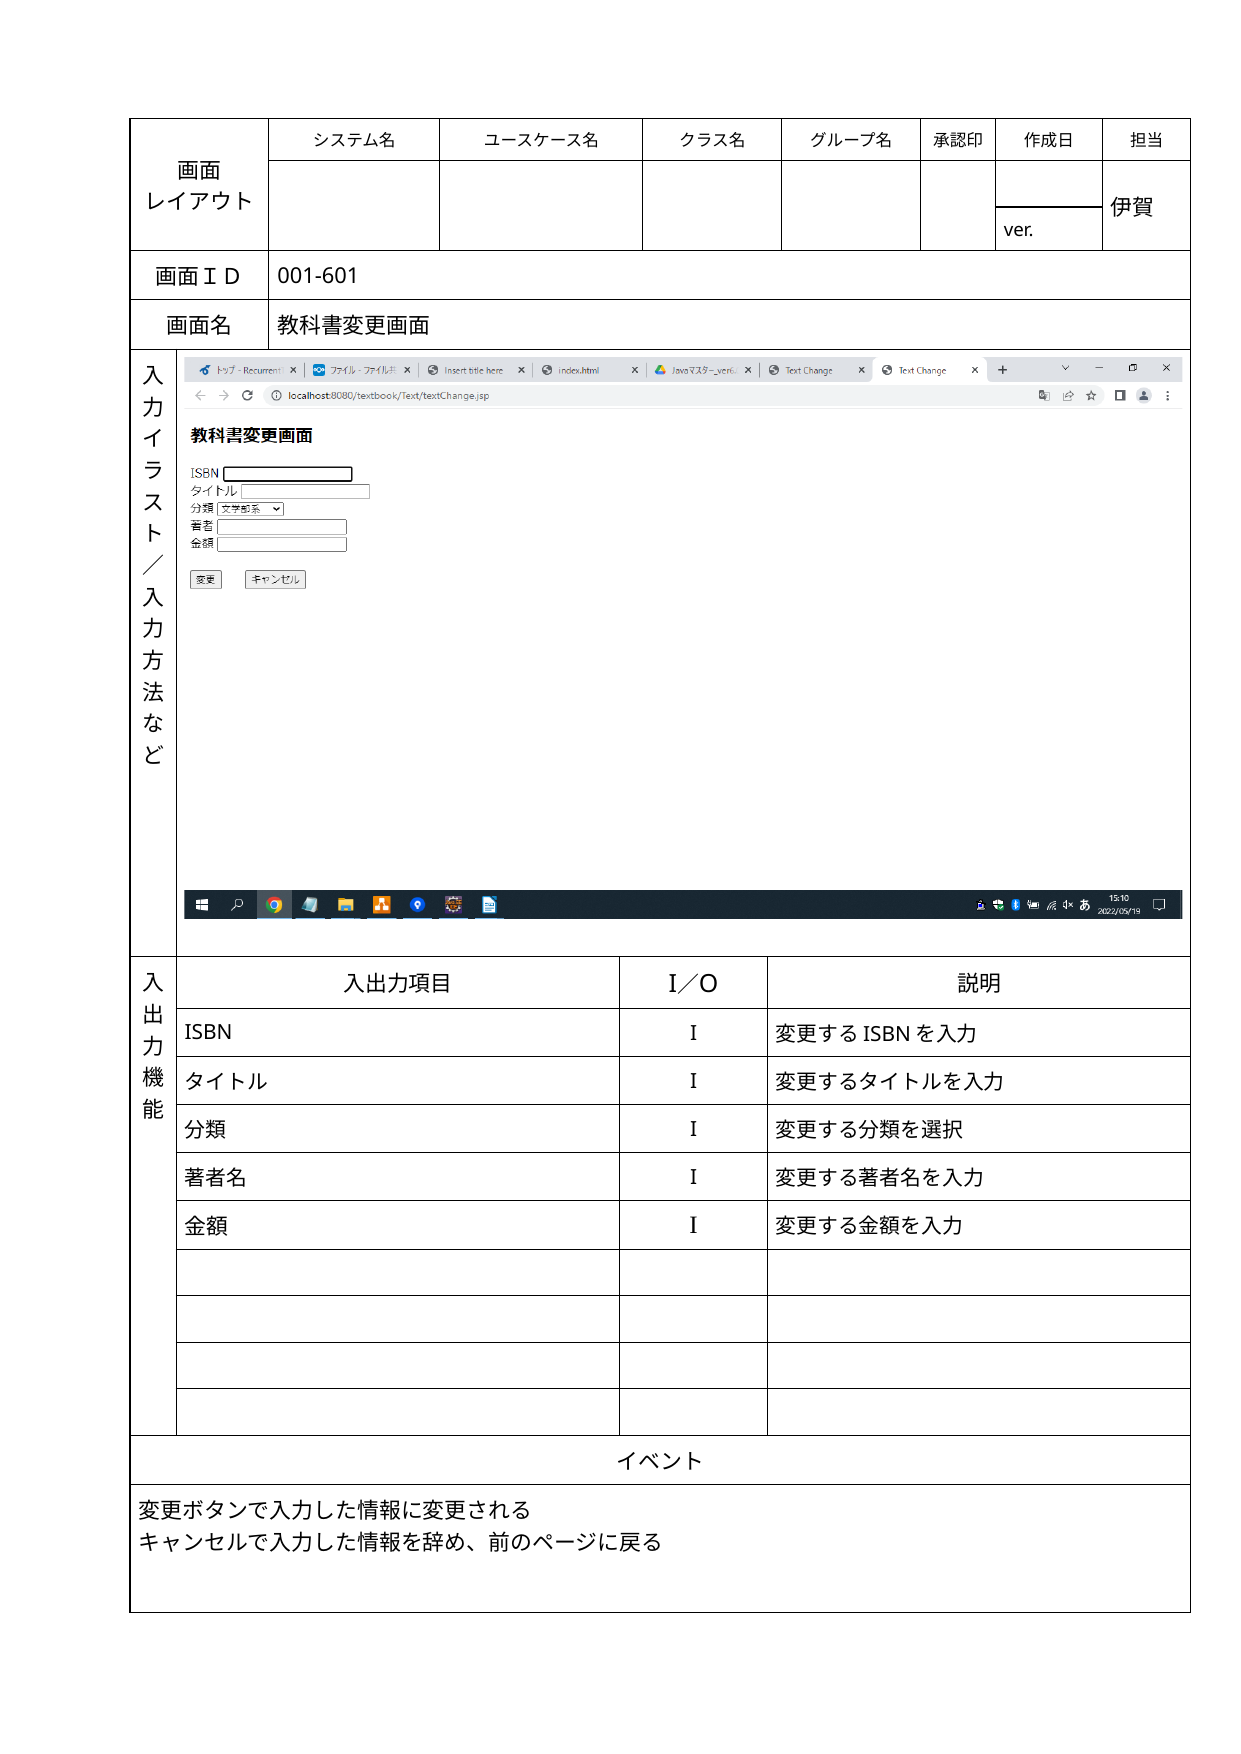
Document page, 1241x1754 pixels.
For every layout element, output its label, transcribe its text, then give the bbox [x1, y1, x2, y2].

table_cell [177, 350, 1190, 956]
table_cell 金額 [177, 1201, 619, 1249]
table_cell イベント [131, 1436, 1190, 1484]
table_header システム名 [269, 119, 439, 160]
table_cell [269, 161, 439, 250]
table_cell 変更する金額を入力 [768, 1201, 1190, 1249]
table_header クラス名 [643, 119, 781, 160]
table_header 承認印 [921, 119, 995, 160]
table_cell ver. [996, 208, 1102, 250]
table_cell [177, 1343, 619, 1388]
table_cell [177, 1250, 619, 1295]
table_cell [620, 1296, 767, 1342]
table_cell [620, 1389, 767, 1435]
table_cell タイトル [177, 1057, 619, 1104]
table_cell [921, 161, 995, 250]
table_cell [996, 161, 1102, 206]
table_cell 001-601 [269, 251, 1190, 299]
table_cell 変更ボタンで入力した情報に変更される キャンセルで入力した情報を辞め、前のページに戻る [131, 1485, 1190, 1612]
table_cell 変更するタイトルを入力 [768, 1057, 1190, 1104]
table_cell 分類 [177, 1105, 619, 1152]
table_cell 変更するISBNを入力 [768, 1009, 1190, 1056]
table_cell 入出力項目 [177, 957, 619, 1008]
table_header グループ名 [782, 119, 920, 160]
picture [184, 357, 1183, 919]
table_cell 伊賀 [1103, 161, 1190, 250]
table_cell I [620, 1153, 767, 1199]
table_cell I [620, 1105, 767, 1152]
table_header 作成日 [996, 119, 1102, 160]
table_cell 画面ＩＤ [131, 251, 268, 299]
table_cell [440, 161, 642, 250]
table_header ユースケース名 [440, 119, 642, 160]
table_cell 説明 [768, 957, 1190, 1008]
table_cell [620, 1343, 767, 1388]
table_cell [768, 1389, 1190, 1435]
table_cell 入出力機能 [131, 957, 176, 1435]
table_cell [643, 161, 781, 250]
table_cell 入力イラスト／入力方法など [131, 350, 176, 956]
table_header 担当 [1103, 119, 1190, 160]
table_cell ISBN [177, 1009, 619, 1056]
table_cell I [620, 1057, 767, 1104]
table_cell 変更する著者名を入力 [768, 1153, 1190, 1199]
table_cell I [620, 1201, 767, 1249]
table_cell 教科書変更画面 [269, 300, 1190, 348]
table_cell 著者名 [177, 1153, 619, 1199]
table_cell [177, 1296, 619, 1342]
table_cell [620, 1250, 767, 1295]
table_cell [782, 161, 920, 250]
table_cell [177, 1389, 619, 1435]
table_cell I／O [620, 957, 767, 1008]
table_cell 変更する分類を選択 [768, 1105, 1190, 1152]
table_header 画面 レイアウト [131, 119, 268, 250]
table_cell [768, 1296, 1190, 1342]
table_cell I [620, 1009, 767, 1056]
table_cell [768, 1250, 1190, 1295]
table_cell [768, 1343, 1190, 1388]
table_cell 画面名 [131, 300, 268, 348]
